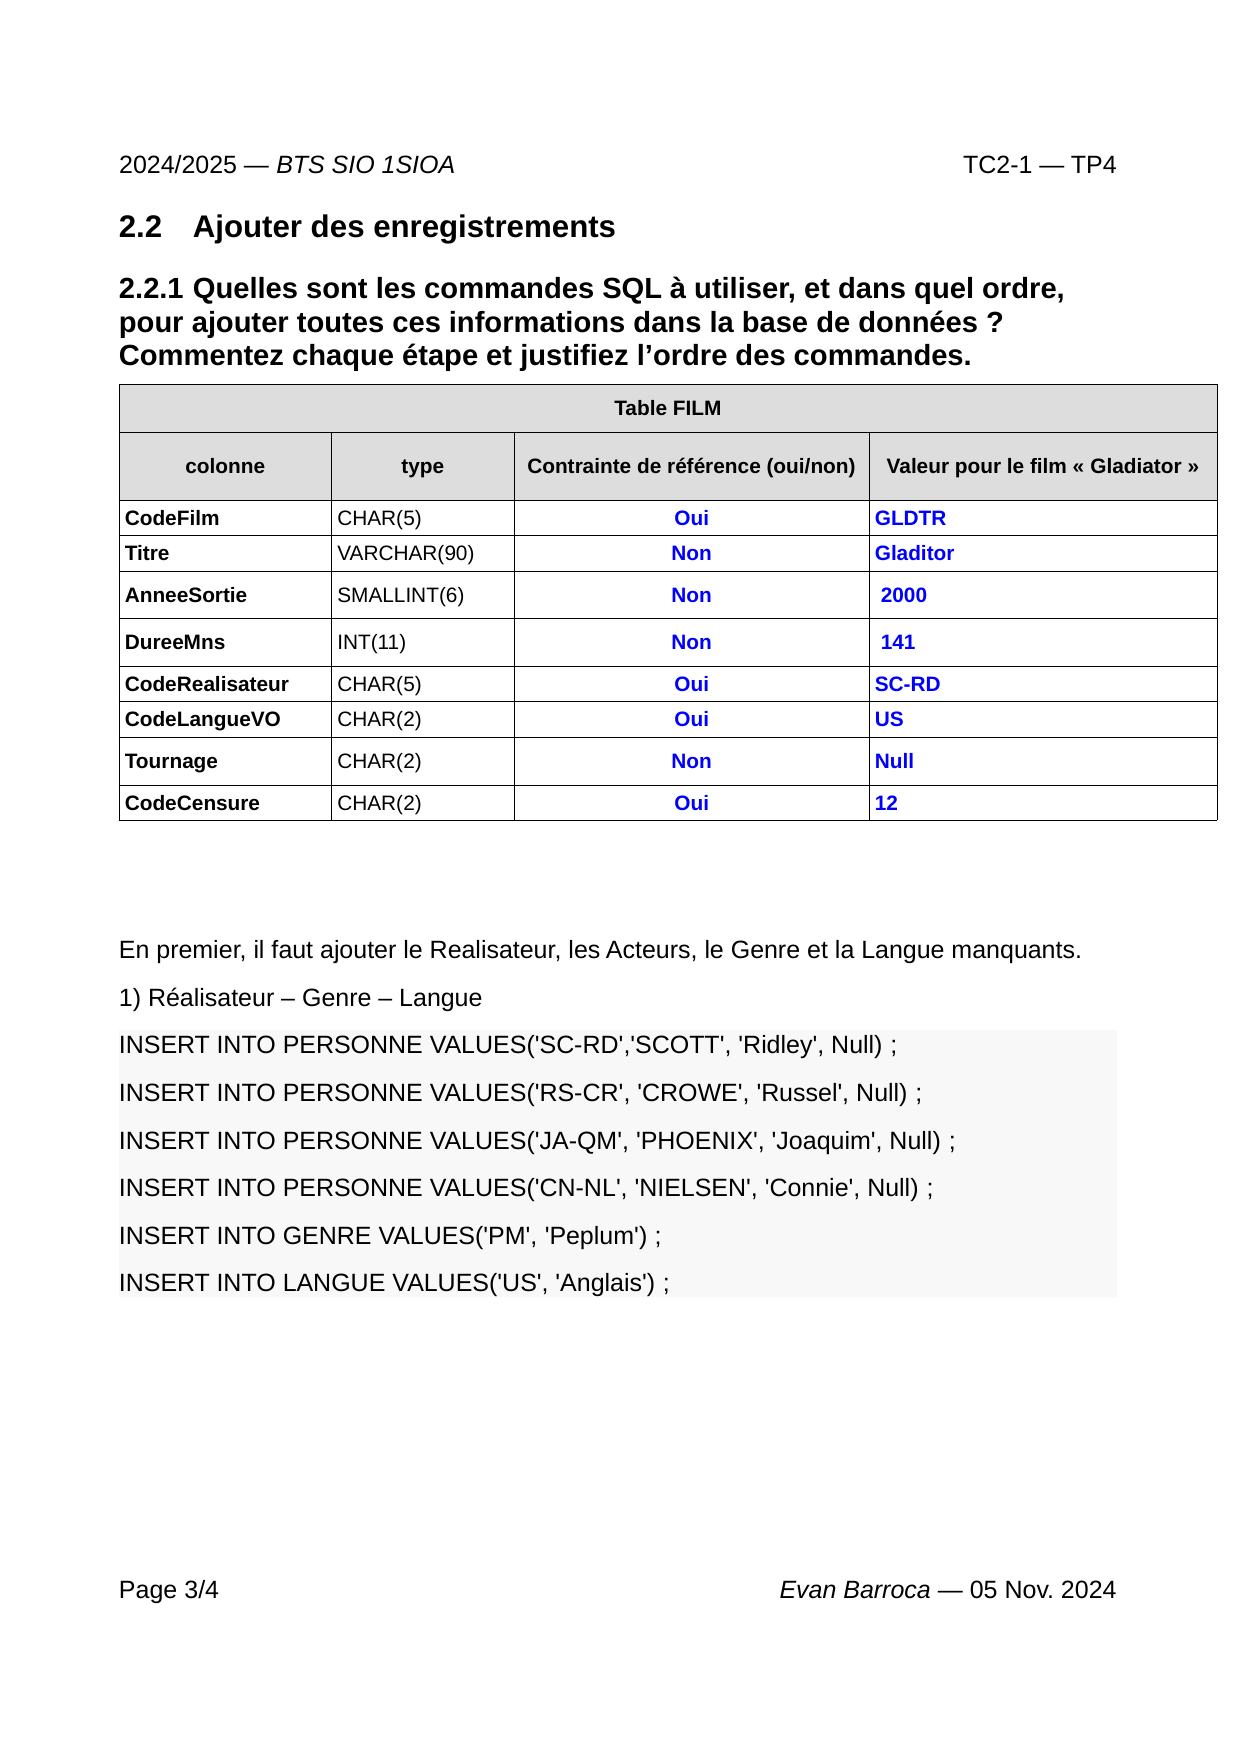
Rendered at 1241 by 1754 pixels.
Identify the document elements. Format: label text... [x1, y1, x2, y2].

table_cell CHAR(2) [332, 738, 514, 784]
table_cell CodeLangueVO [120, 702, 331, 737]
table_cell SC-RD [870, 667, 1217, 701]
table_header Table FILM [120, 385, 1217, 432]
table_cell Oui [515, 501, 869, 535]
table_cell US [870, 702, 1217, 737]
table_cell type [332, 433, 514, 500]
text INSERT INTO LANGUE VALUES('US', 'Anglais') ; [119, 1268, 1117, 1297]
table_cell Tournage [120, 738, 331, 784]
table_cell Oui [515, 702, 869, 737]
text INSERT INTO PERSONNE VALUES('CN-NL', 'NIELSEN', 'Connie', Null) ; [119, 1173, 1117, 1202]
table_cell Contrainte de référence (oui/non) [515, 433, 869, 500]
subtitle Quelles sont les commandes SQL à utiliser, et dans quel ordre, pour ajouter toutes ces informations dans la base de données ? Commentez chaque étape et justifiez l’ordre des commandes. [119, 271, 1117, 372]
table_cell Non [515, 738, 869, 784]
table_cell CHAR(2) [332, 702, 514, 737]
table_cell INT(11) [332, 619, 514, 666]
table_cell SMALLINT(6) [332, 572, 514, 618]
table_cell GLDTR [870, 501, 1217, 535]
text INSERT INTO GENRE VALUES('PM', 'Peplum') ; [119, 1221, 1117, 1249]
table_cell CHAR(5) [332, 667, 514, 701]
text En premier, il faut ajouter le Realisateur, les Acteurs, le Genre et la Langue manquants. [119, 935, 1117, 964]
table_cell Titre [120, 536, 331, 571]
table_cell VARCHAR(90) [332, 536, 514, 571]
table_cell 141 [870, 619, 1217, 666]
table_cell 12 [870, 786, 1217, 820]
text INSERT INTO PERSONNE VALUES('SC-RD','SCOTT', 'Ridley', Null) ; [119, 1030, 1117, 1059]
table_cell Oui [515, 786, 869, 820]
table_cell Non [515, 536, 869, 571]
table_cell Oui [515, 667, 869, 701]
table_cell colonne [120, 433, 331, 500]
table_cell Non [515, 572, 869, 618]
subtitle Ajouter des enregistrements [119, 208, 1117, 244]
table_cell 2000 [870, 572, 1217, 618]
table_cell Gladitor [870, 536, 1217, 571]
table_cell CodeFilm [120, 501, 331, 535]
text INSERT INTO PERSONNE VALUES('JA-QM', 'PHOENIX', 'Joaquim', Null) ; [119, 1126, 1117, 1154]
table_cell CodeRealisateur [120, 667, 331, 701]
table_cell DureeMns [120, 619, 331, 666]
text 1) Réalisateur – Genre – Langue [119, 983, 1117, 1012]
table_cell AnneeSortie [120, 572, 331, 618]
table_cell CHAR(5) [332, 501, 514, 535]
table_cell Null [870, 738, 1217, 784]
text INSERT INTO PERSONNE VALUES('RS-CR', 'CROWE', 'Russel', Null) ; [119, 1078, 1117, 1107]
table_cell CHAR(2) [332, 786, 514, 820]
table_cell CodeCensure [120, 786, 331, 820]
table_cell Valeur pour le film « Gladiator » [870, 433, 1217, 500]
table_cell Non [515, 619, 869, 666]
